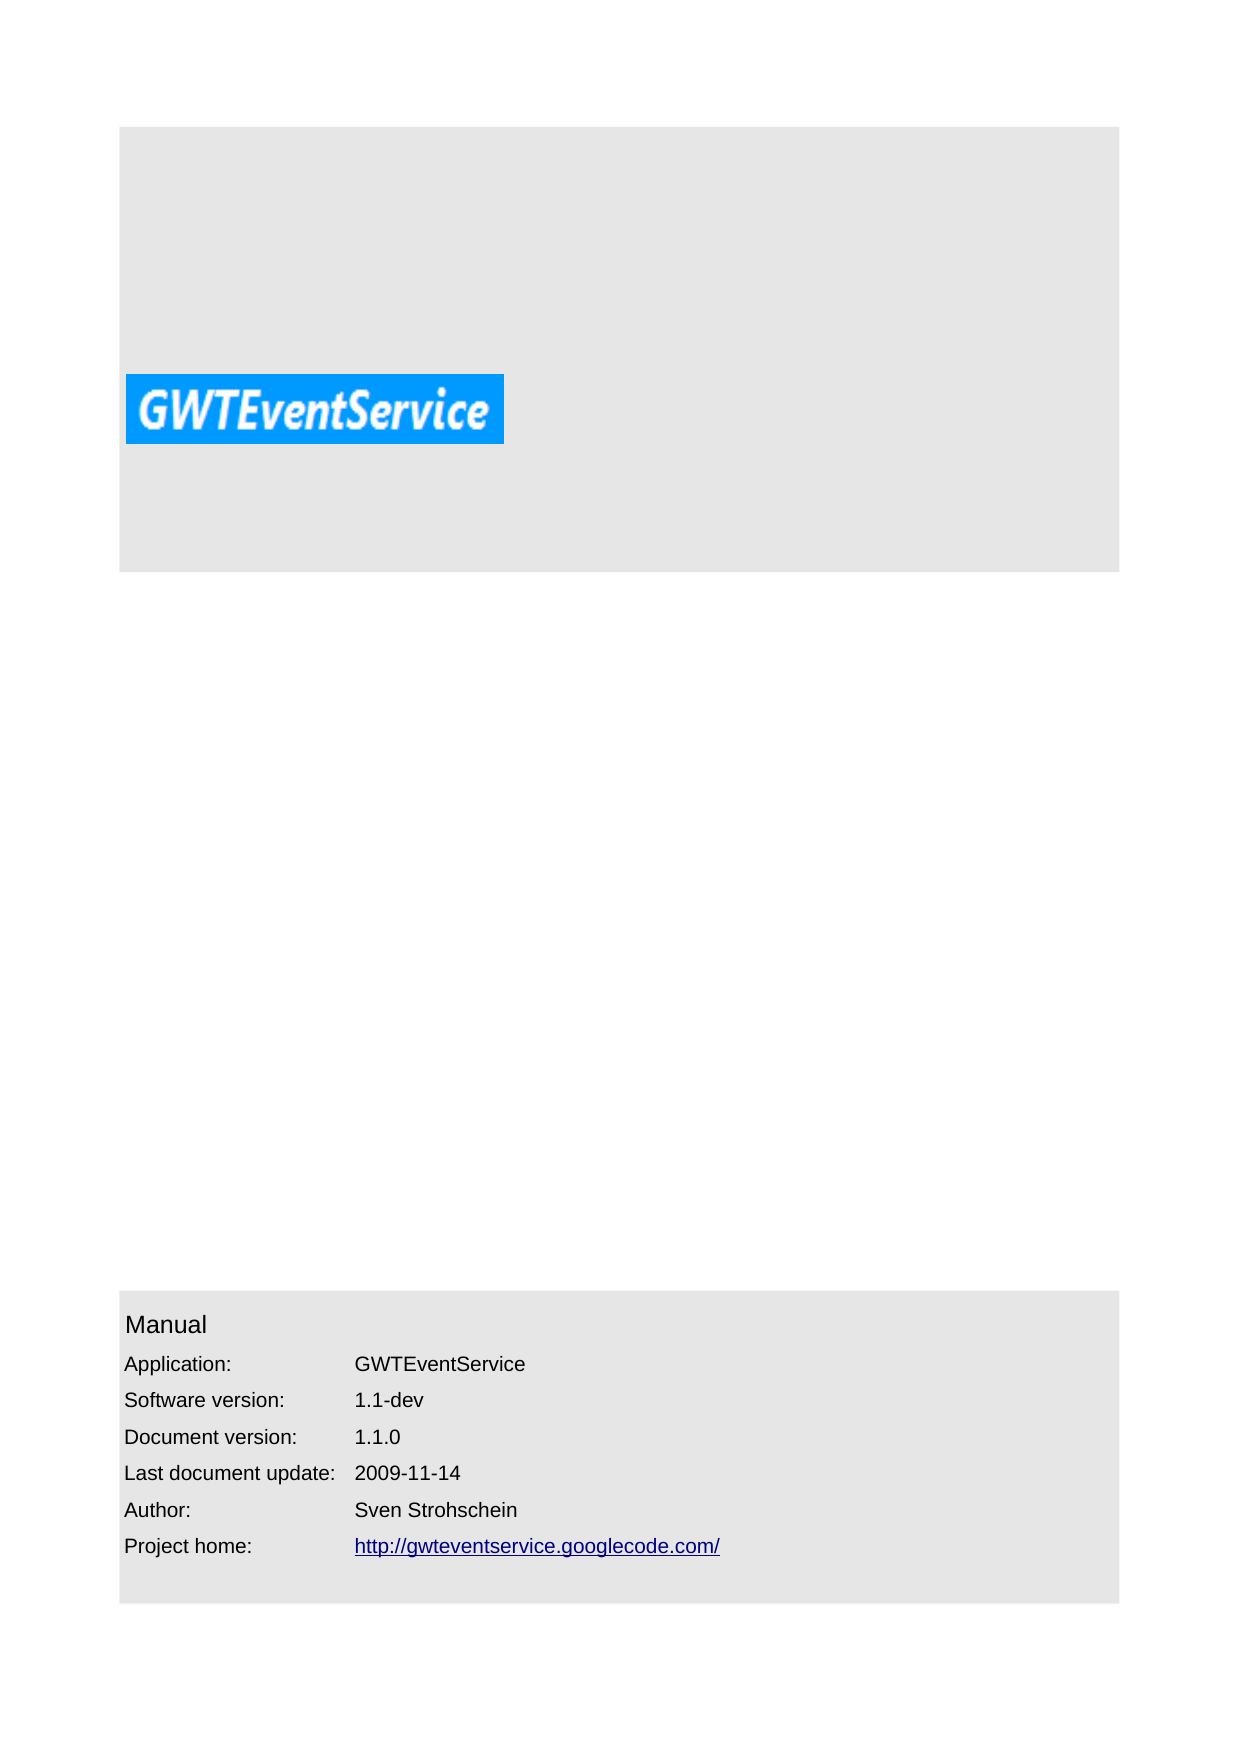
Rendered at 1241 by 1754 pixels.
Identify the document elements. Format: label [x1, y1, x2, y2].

picture [126, 374, 504, 444]
